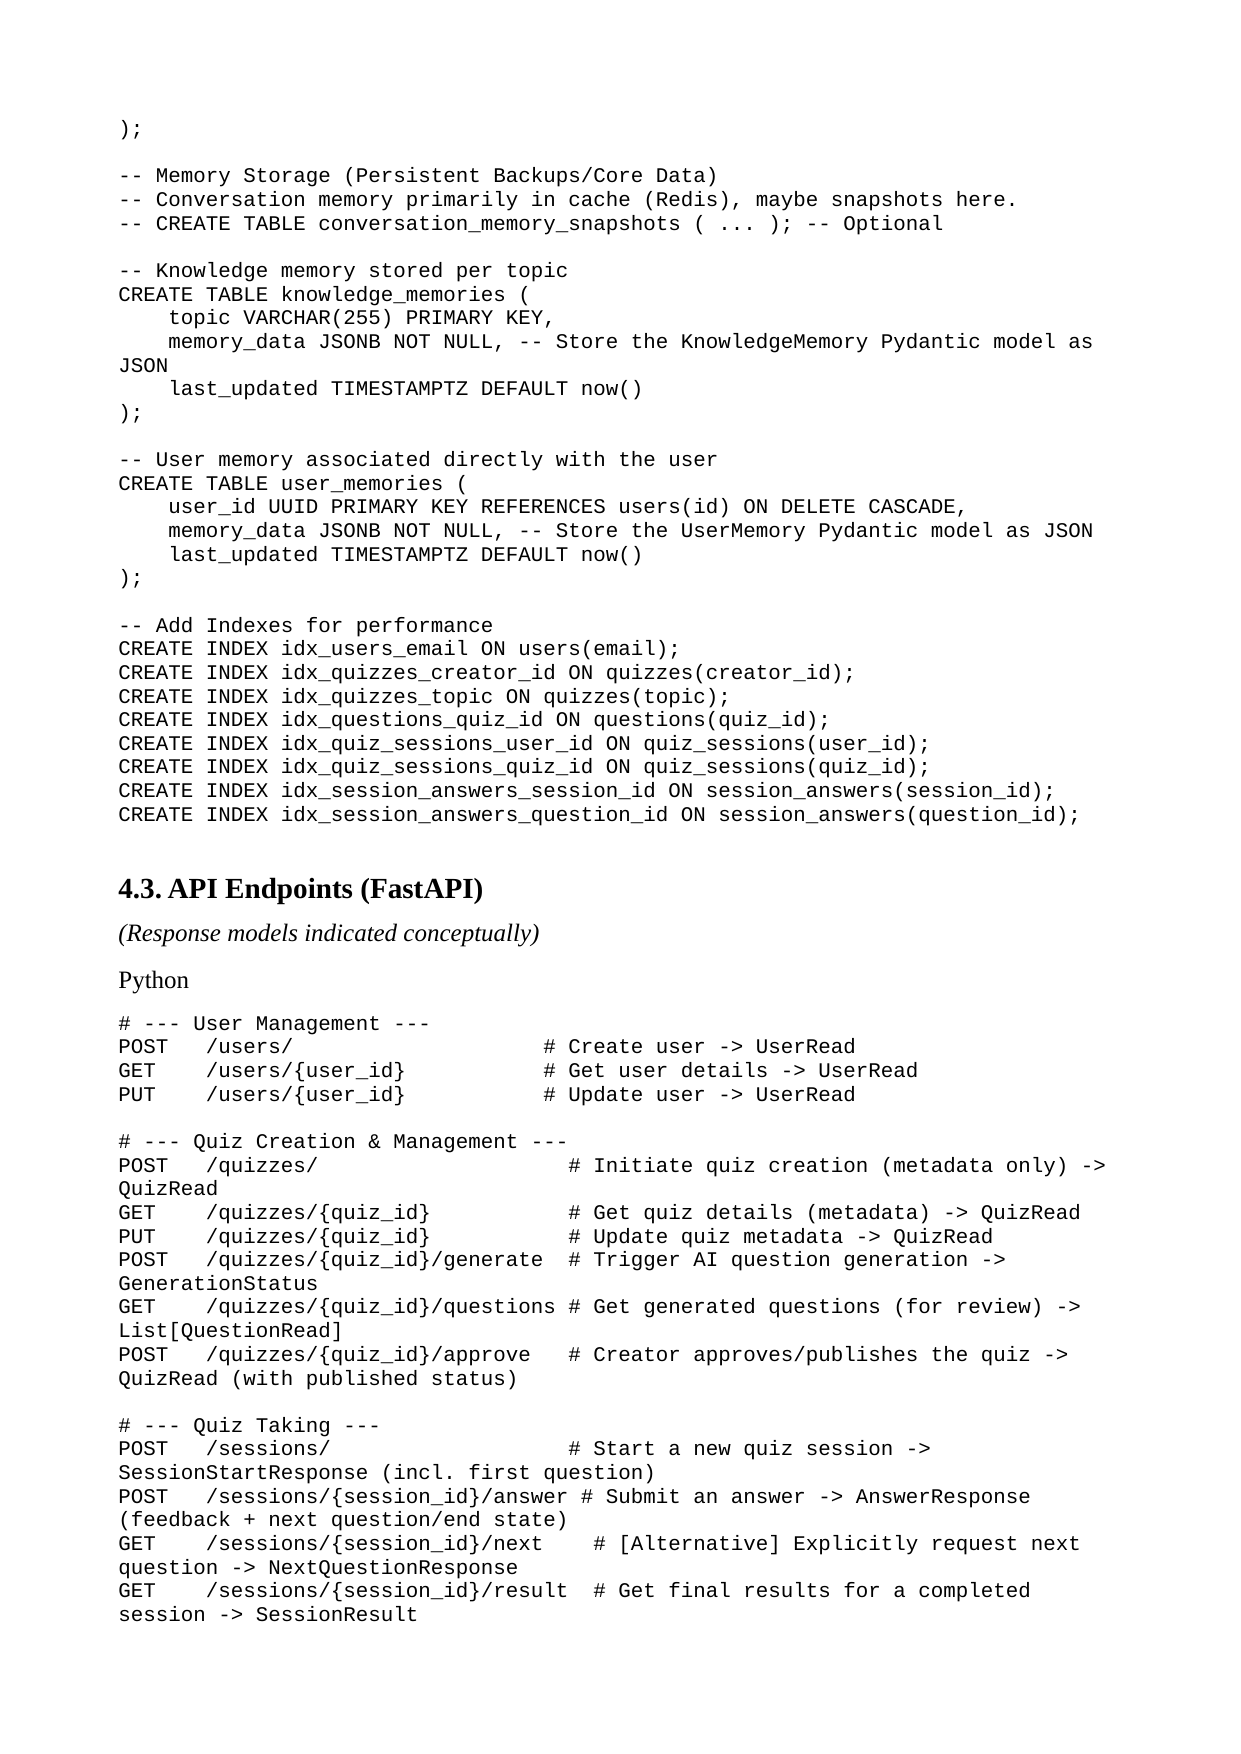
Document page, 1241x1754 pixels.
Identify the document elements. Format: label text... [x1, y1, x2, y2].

text ); [118, 118, 1122, 142]
text memory_data JSONB NOT NULL, -- Store the UserMemory Pydantic model as JSON [118, 520, 1122, 544]
text CREATE INDEX idx_quizzes_topic ON quizzes(topic); [118, 686, 1122, 709]
text CREATE INDEX idx_session_answers_session_id ON session_answers(session_id); [118, 780, 1122, 804]
text GET /quizzes/{quiz_id}/questions # Get generated questions (for review) -> List[QuestionRead] [118, 1297, 1122, 1344]
text -- Conversation memory primarily in cache (Redis), maybe snapshots here. [118, 189, 1122, 213]
text CREATE TABLE user_memories ( [118, 473, 1122, 496]
text last_updated TIMESTAMPTZ DEFAULT now() [118, 544, 1122, 567]
text GET /sessions/{session_id}/next # [Alternative] Explicitly request next question -> NextQuestionResponse [118, 1533, 1122, 1580]
text -- CREATE TABLE conversation_memory_snapshots ( ... ); -- Optional [118, 213, 1122, 236]
text CREATE TABLE knowledge_memories ( [118, 284, 1122, 307]
text POST /quizzes/{quiz_id}/approve # Creator approves/publishes the quiz -> QuizRead (with published status) [118, 1344, 1122, 1391]
text ); [118, 567, 1122, 591]
text last_updated TIMESTAMPTZ DEFAULT now() [118, 378, 1122, 402]
text POST /sessions/ # Start a new quiz session -> SessionStartResponse (incl. first question) [118, 1438, 1122, 1486]
text -- Knowledge memory stored per topic [118, 260, 1122, 284]
text CREATE INDEX idx_session_answers_question_id ON session_answers(question_id); [118, 804, 1122, 827]
text CREATE INDEX idx_users_email ON users(email); [118, 638, 1122, 662]
text -- Add Indexes for performance [118, 615, 1122, 638]
text CREATE INDEX idx_quiz_sessions_user_id ON quiz_sessions(user_id); [118, 733, 1122, 757]
text Python [118, 965, 1122, 994]
text -- User memory associated directly with the user [118, 449, 1122, 473]
text # --- Quiz Creation & Management --- [118, 1131, 1122, 1155]
text CREATE INDEX idx_questions_quiz_id ON questions(quiz_id); [118, 709, 1122, 733]
text ); [118, 402, 1122, 426]
text CREATE INDEX idx_quiz_sessions_quiz_id ON quiz_sessions(quiz_id); [118, 757, 1122, 780]
text topic VARCHAR(255) PRIMARY KEY, [118, 307, 1122, 331]
text PUT /quizzes/{quiz_id} # Update quiz metadata -> QuizRead [118, 1226, 1122, 1249]
text user_id UUID PRIMARY KEY REFERENCES users(id) ON DELETE CASCADE, [118, 496, 1122, 520]
text POST /sessions/{session_id}/answer # Submit an answer -> AnswerResponse (feedback + next question/end state) [118, 1486, 1122, 1533]
text memory_data JSONB NOT NULL, -- Store the KnowledgeMemory Pydantic model as JSON [118, 331, 1122, 378]
text PUT /users/{user_id} # Update user -> UserRead [118, 1084, 1122, 1107]
text GET /users/{user_id} # Get user details -> UserRead [118, 1060, 1122, 1084]
text (Response models indicated conceptually) [118, 918, 1122, 946]
subtitle 4.3. API Endpoints (FastAPI) [118, 872, 1122, 905]
text POST /users/ # Create user -> UserRead [118, 1036, 1122, 1060]
text GET /quizzes/{quiz_id} # Get quiz details (metadata) -> QuizRead [118, 1202, 1122, 1226]
text GET /sessions/{session_id}/result # Get final results for a completed session -> SessionResult [118, 1580, 1122, 1628]
text POST /quizzes/{quiz_id}/generate # Trigger AI question generation -> GenerationStatus [118, 1249, 1122, 1297]
text # --- User Management --- [118, 1013, 1122, 1036]
text # --- Quiz Taking --- [118, 1415, 1122, 1438]
text -- Memory Storage (Persistent Backups/Core Data) [118, 165, 1122, 189]
text CREATE INDEX idx_quizzes_creator_id ON quizzes(creator_id); [118, 662, 1122, 686]
text POST /quizzes/ # Initiate quiz creation (metadata only) -> QuizRead [118, 1155, 1122, 1202]
